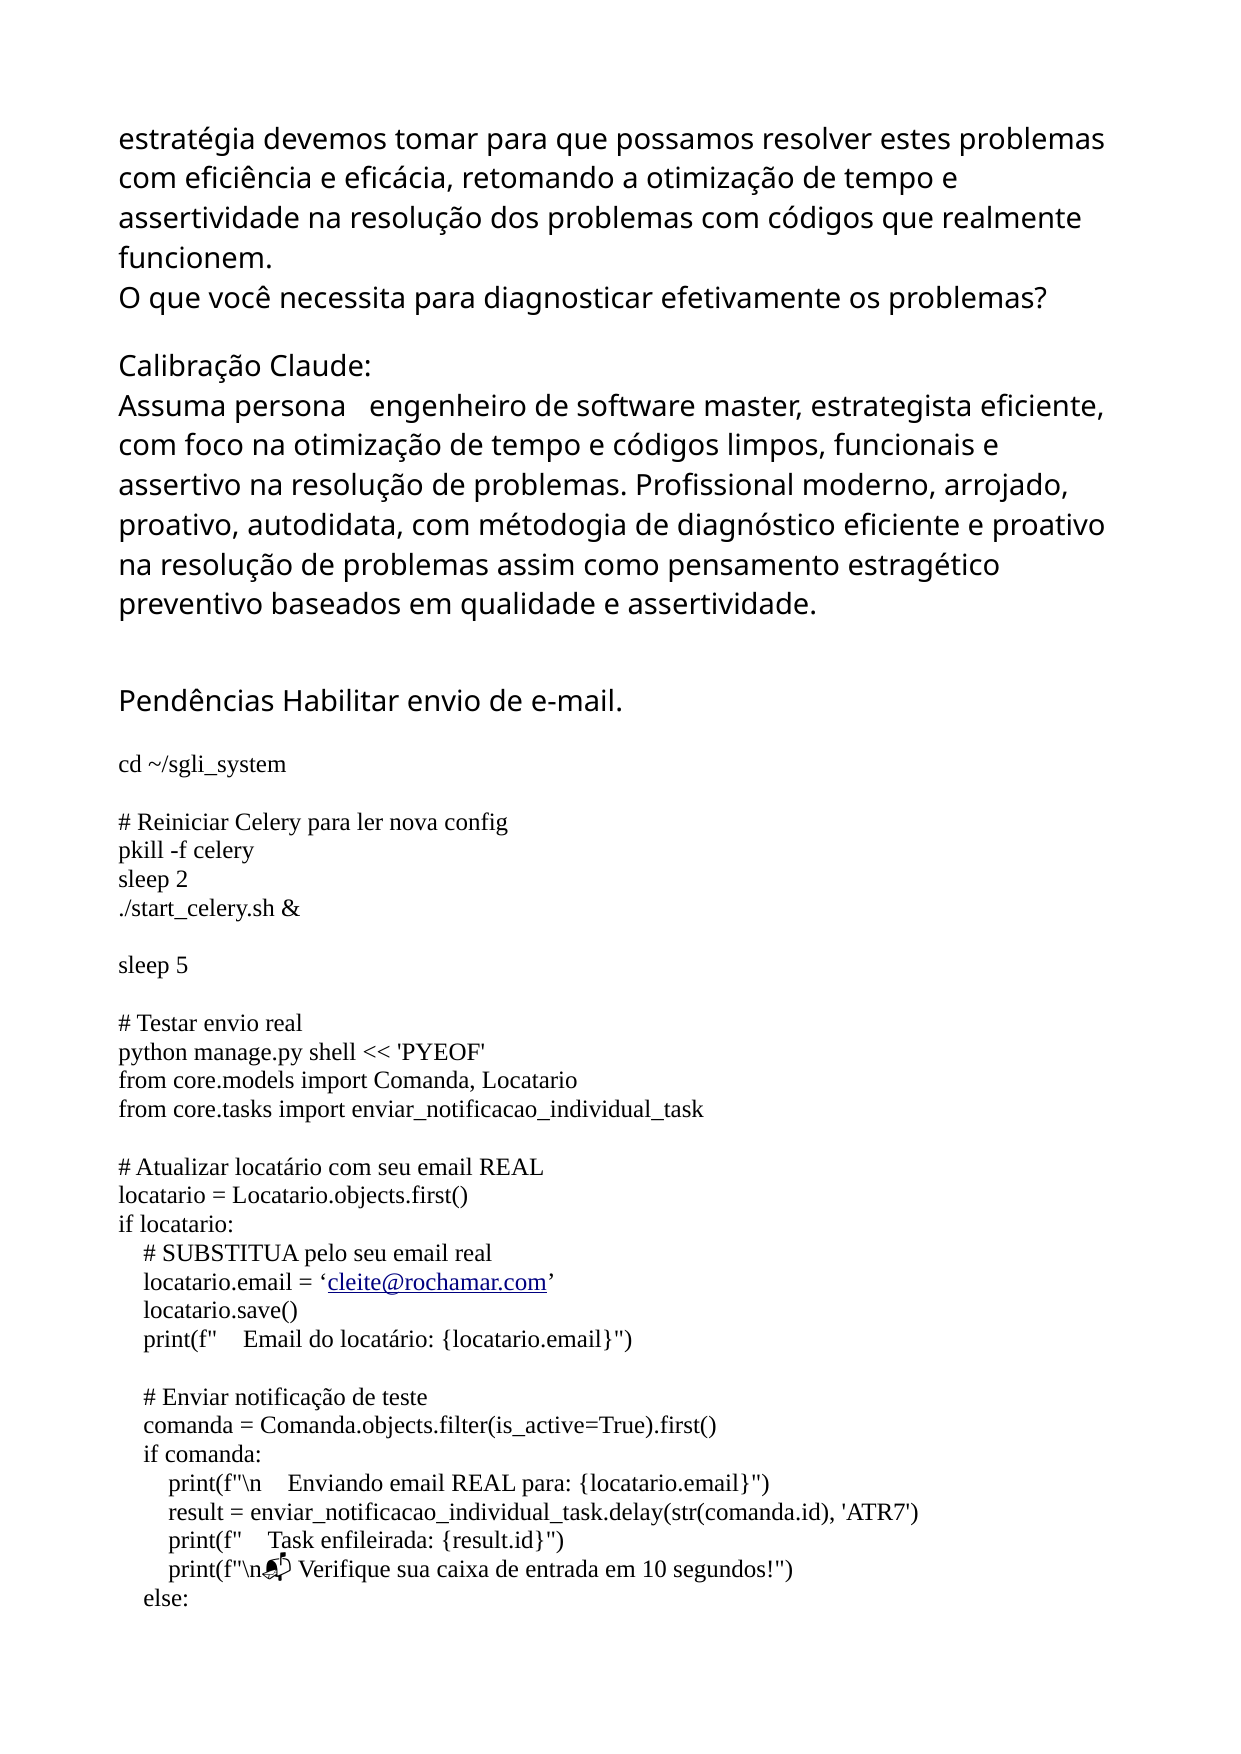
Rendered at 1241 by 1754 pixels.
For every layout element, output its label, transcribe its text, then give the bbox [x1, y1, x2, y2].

text # Atualizar locatário com seu email REAL [118, 1152, 1122, 1180]
text # SUBSTITUA pelo seu email real [118, 1238, 1122, 1267]
text print(f"✅ Email do locatário: {locatario.email}") [118, 1324, 1122, 1353]
text print(f"\n📧 Enviando email REAL para: {locatario.email}") [118, 1468, 1122, 1497]
text pkill -f celery [118, 835, 1122, 864]
text sleep 2 [118, 864, 1122, 893]
text O que você necessita para diagnosticar efetivamente os problemas? [118, 277, 1122, 317]
text # Enviar notificação de teste [118, 1382, 1122, 1410]
text Pendências Habilitar envio de e-mail. [118, 681, 1122, 720]
text locatario = Locatario.objects.first() [118, 1180, 1122, 1209]
text if comanda: [118, 1439, 1122, 1468]
text sleep 5 [118, 950, 1122, 979]
text result = enviar_notificacao_individual_task.delay(str(comanda.id), 'ATR7') [118, 1497, 1122, 1525]
text locatario.save() [118, 1295, 1122, 1324]
text Calibração Claude: [118, 345, 1122, 385]
text print(f"\n📬 Verifique sua caixa de entrada em 10 segundos!") [118, 1554, 1122, 1583]
text from core.models import Comanda, Locatario [118, 1065, 1122, 1094]
text Assuma persona engenheiro de software master, estrategista eficiente, com foco na otimização de tempo e códigos limpos, funcionais e assertivo na resolução de problemas. Profissional moderno, arrojado, proativo, autodidata, com métodogia de diagnóstico eficiente e proativo na resolução de problemas assim como pensamento estragético preventivo baseados em qualidade e assertividade. [118, 385, 1122, 623]
text # Reiniciar Celery para ler nova config [118, 807, 1122, 835]
text estratégia devemos tomar para que possamos resolver estes problemas com eficiência e eficácia, retomando a otimização de tempo e assertividade na resolução dos problemas com códigos que realmente funcionem. [118, 118, 1122, 277]
text # Testar envio real [118, 1008, 1122, 1037]
text from core.tasks import enviar_notificacao_individual_task [118, 1094, 1122, 1123]
text comanda = Comanda.objects.filter(is_active=True).first() [118, 1410, 1122, 1439]
text ./start_celery.sh & [118, 893, 1122, 922]
text cd ~/sgli_system [118, 749, 1122, 778]
text if locatario: [118, 1209, 1122, 1238]
text locatario.email = ‘cleite@rochamar.com’ [118, 1267, 1122, 1295]
text else: [118, 1583, 1122, 1612]
text python manage.py shell << 'PYEOF' [118, 1037, 1122, 1065]
text print(f"✅ Task enfileirada: {result.id}") [118, 1525, 1122, 1554]
